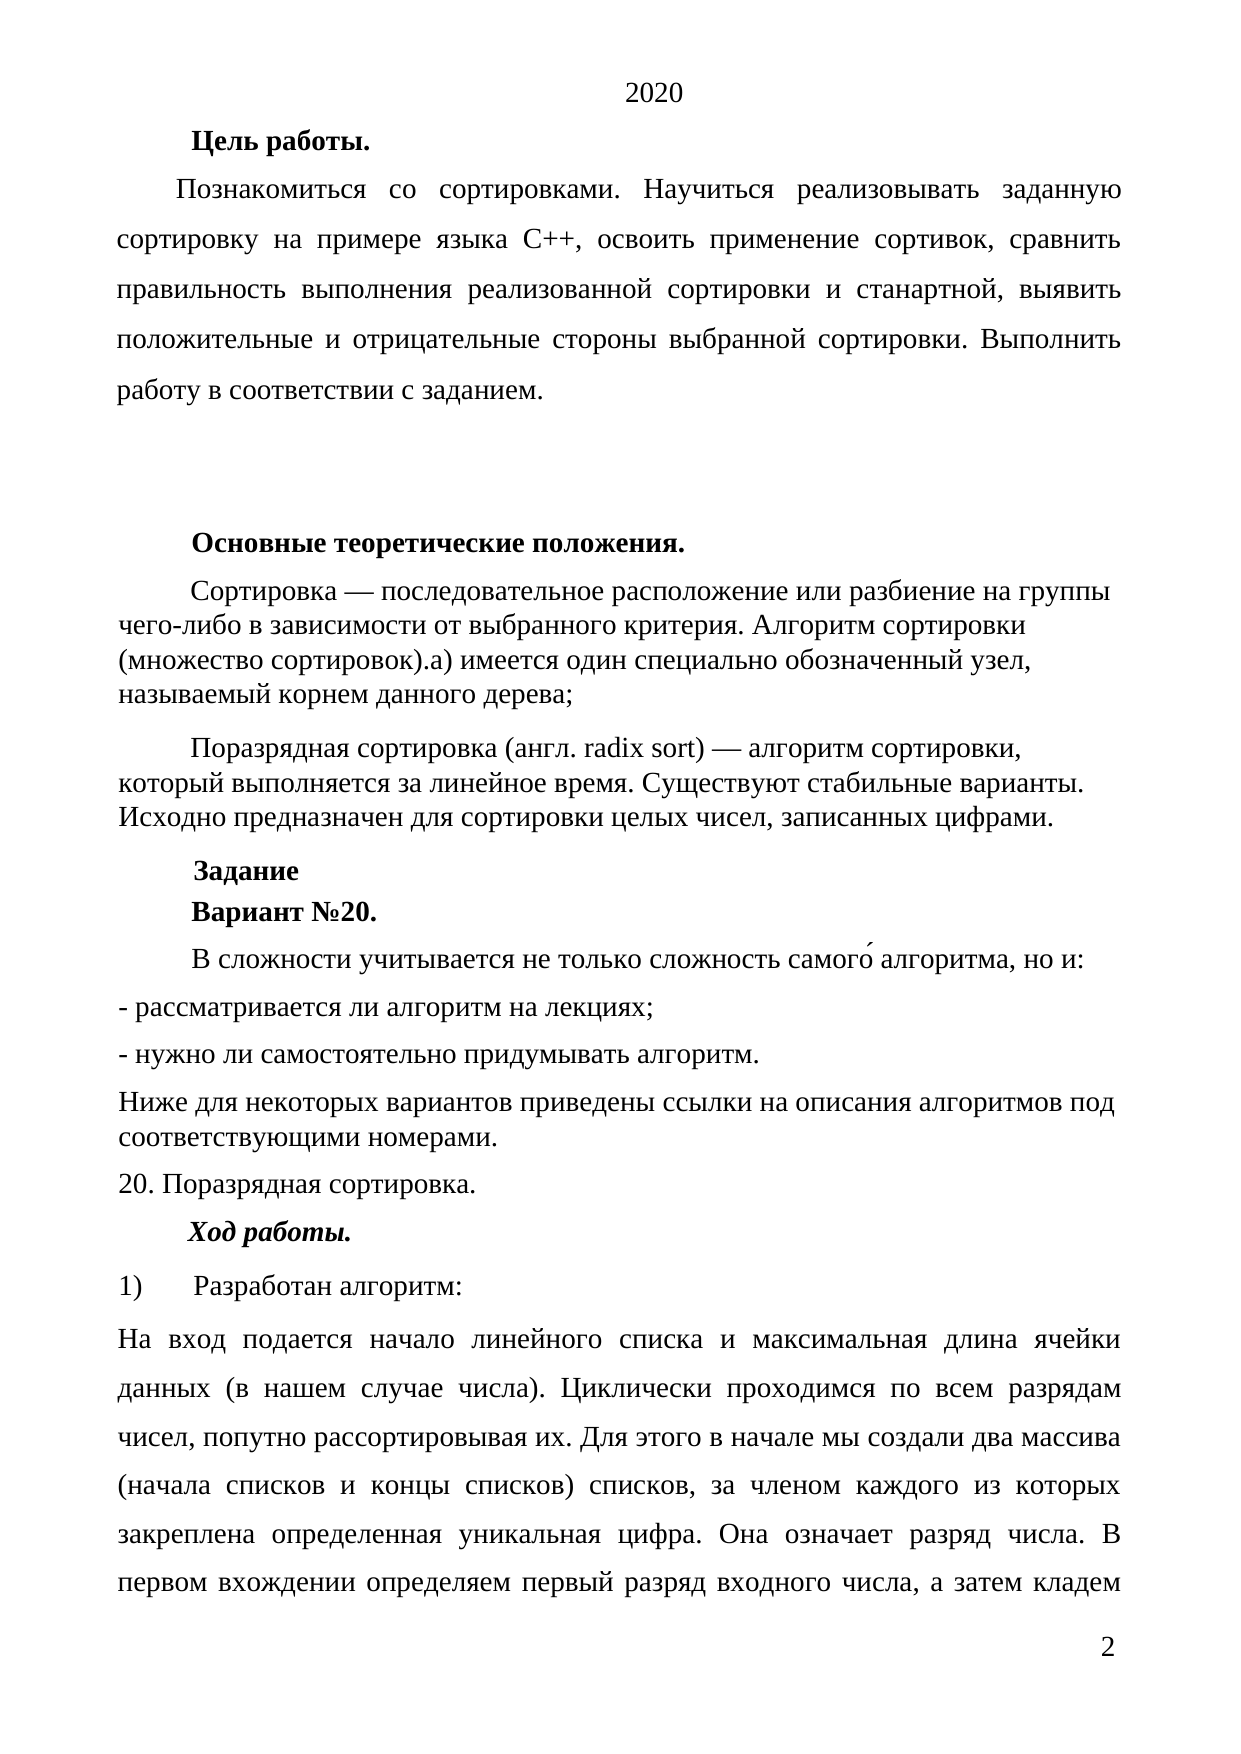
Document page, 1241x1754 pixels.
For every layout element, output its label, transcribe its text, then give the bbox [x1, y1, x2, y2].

text Поразрядная сортировка (англ. radix sort) — алгоритм сортировки, который выполняется за линейное время. Существуют стабильные варианты. Исходно предназначен для сортировки целых чисел, записанных цифрами. [118, 730, 1122, 833]
text Ход работы. [118, 1214, 1122, 1247]
text - нужно ли самостоятельно придумывать алгоритм. [118, 1037, 1122, 1070]
text Сортировка — последовательное расположение или разбиение на группы чего-либо в зависимости от выбранного критерия. Алгоритм сортировки (множество сортировок).а) имеется один специально обозначенный узел, называемый корнем данного дерева; [118, 573, 1122, 710]
text В сложности учитывается не только сложность самого́ алгоритма, но и: [191, 941, 1122, 975]
list Разработан алгоритм: [118, 1268, 1122, 1301]
text - рассматривается ли алгоритм на лекциях; [118, 989, 1122, 1022]
text Основные теоретические положения. [191, 525, 1122, 559]
text Вариант №20. [191, 894, 1122, 927]
text На вход подается начало линейного списка и максимальная длина ячейки данных (в нашем случае числа). Циклически проходимся по всем разрядам чисел, попутно рассортировывая их. Для этого в начале мы создали два массива (начала списков и концы списков) списков, за членом каждого из которых закреплена определенная уникальная цифра. Она означает разряд числа. В первом вхождении определяем первый разряд входного числа, а затем кладем [117, 1322, 1122, 1598]
text Ниже для некоторых вариантов приведены ссылки на описания алгоритмов под соответствующими номерами. [118, 1084, 1122, 1152]
text 2020 [193, 75, 1122, 108]
text Цель работы. [191, 123, 1122, 157]
text Познакомиться со сортировками. Научиться реализовывать заданную сортировку на примере языка С++, освоить применение сортивок, сравнить правильность выполнения реализованной сортировки и станартной, выявить положительные и отрицательные стороны выбранной сортировки. Выполнить работу в соответствии с заданием. [116, 171, 1122, 406]
text 20. Поразрядная сортировка. [118, 1166, 1122, 1200]
text Задание [118, 853, 1122, 887]
